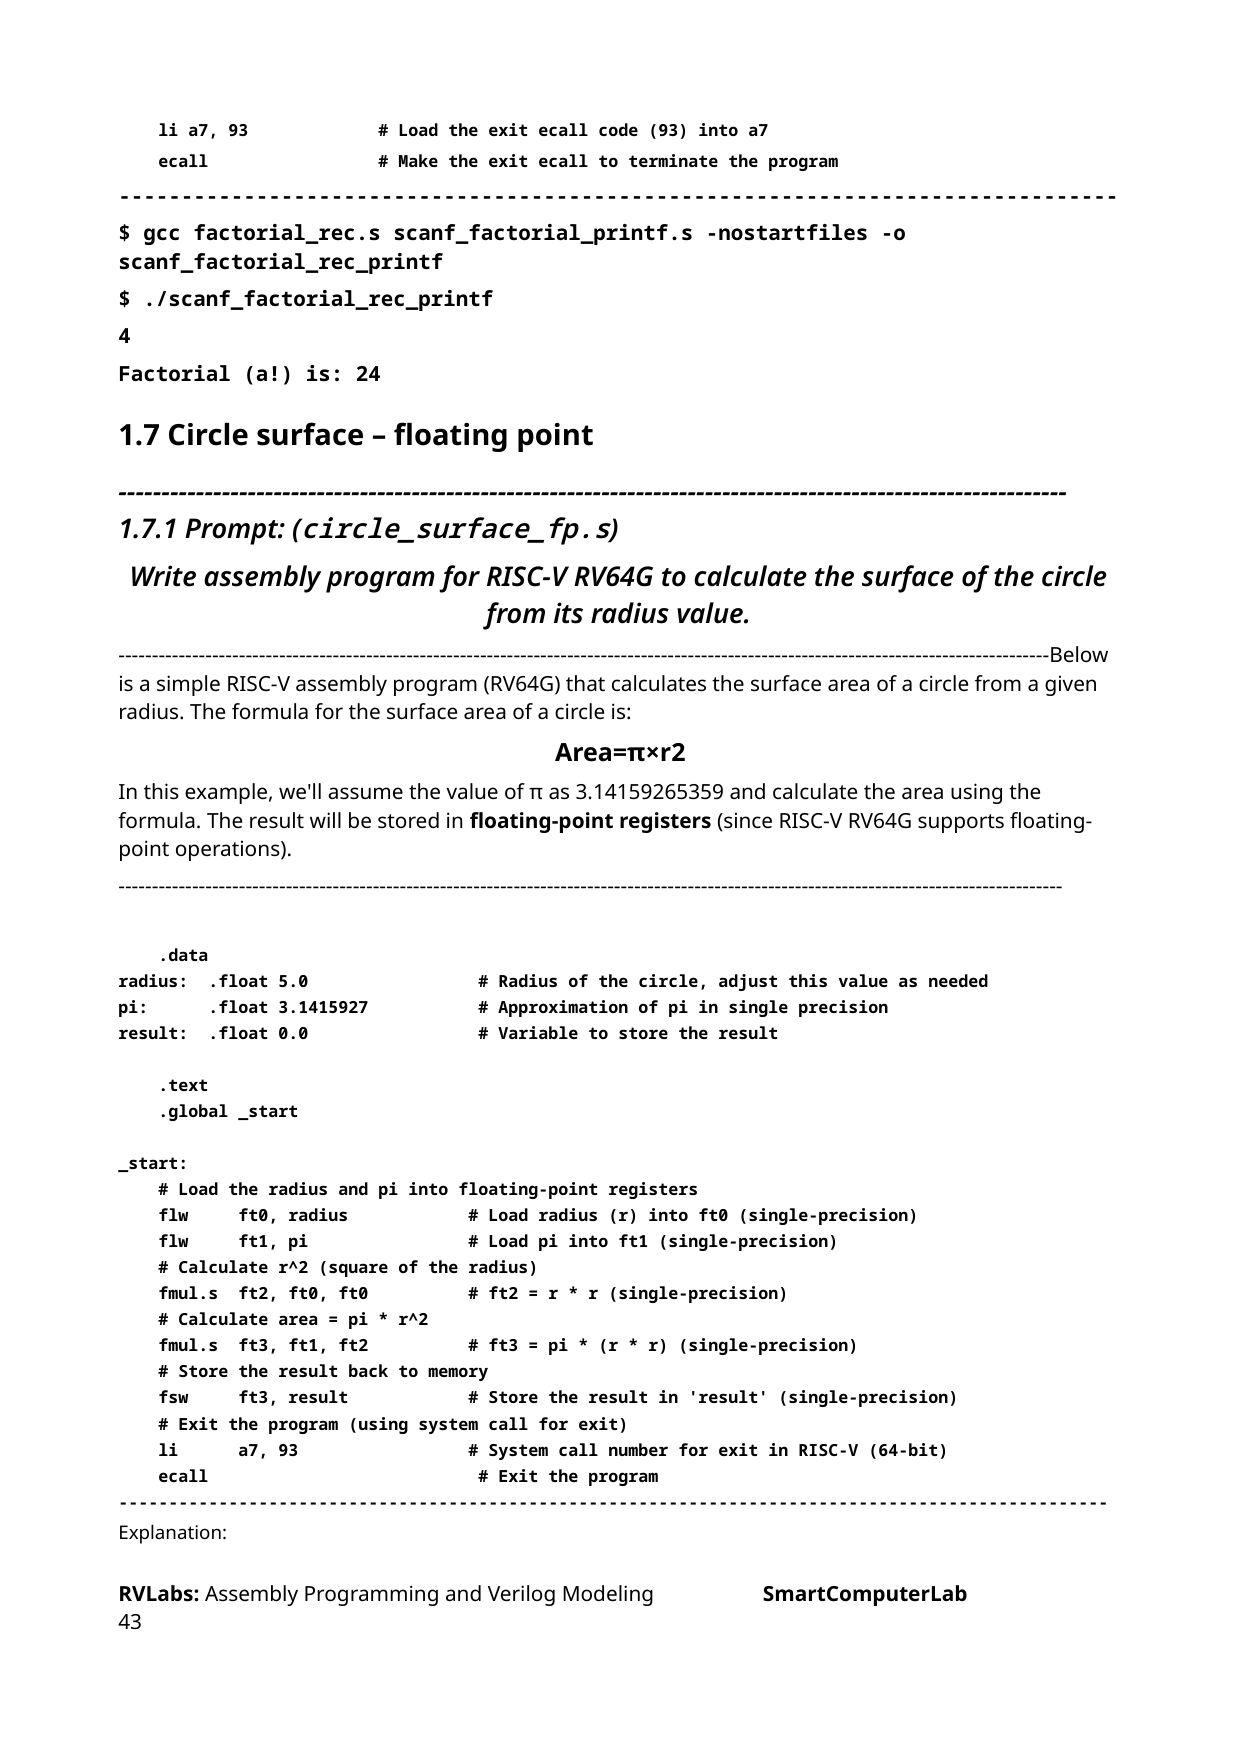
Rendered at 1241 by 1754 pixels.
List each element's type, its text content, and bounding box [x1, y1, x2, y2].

text -------------------------------------------------------------------------------------------------------------------------------------------Below is a simple RISC-V assembly program (RV64G) that calculates the surface area of a circle from a given radius. The formula for the surface area of a circle is: [118, 640, 1122, 726]
text result: .float 0.0 # Variable to store the result [118, 1021, 1122, 1044]
text Factorial (a!) is: 24 [118, 359, 1122, 387]
text # Load the radius and pi into floating-point registers [118, 1178, 1122, 1200]
text --------------------------------------------------------------------------------------------------------------------------------------------- [118, 872, 1122, 900]
text fsw ft3, result # Store the result in 'result' (single-precision) [118, 1386, 1122, 1409]
text radius: .float 5.0 # Radius of the circle, adjust this value as needed [118, 969, 1122, 992]
text ecall # Make the exit ecall to terminate the program [118, 150, 1122, 172]
text flw ft0, radius # Load radius (r) into ft0 (single-precision) [118, 1204, 1122, 1226]
text .text [118, 1073, 1122, 1096]
text Write assembly program for RISC-V RV64G to calculate the surface of the circle from its radius value. [118, 558, 1122, 632]
text $ gcc factorial_rec.s scanf_factorial_printf.s -nostartfiles -o scanf_factorial_rec_printf [118, 218, 1122, 275]
text ecall # Exit the program [118, 1464, 1122, 1487]
text Area=π×r2 [118, 734, 1122, 769]
text pi: .float 3.1415927 # Approximation of pi in single precision [118, 995, 1122, 1018]
text # Store the result back to memory [118, 1360, 1122, 1383]
text .data [118, 943, 1122, 966]
text $ ./scanf_factorial_rec_printf [118, 284, 1122, 313]
text # Calculate area = pi * r^2 [118, 1308, 1122, 1331]
text fmul.s ft3, ft1, ft2 # ft3 = pi * (r * r) (single-precision) [118, 1334, 1122, 1357]
subtitle 1.7 Circle surface – floating point [118, 414, 1122, 454]
text # Exit the program (using system call for exit) [118, 1412, 1122, 1435]
text Explanation: [118, 1519, 1122, 1545]
text fmul.s ft2, ft0, ft0 # ft2 = r * r (single-precision) [118, 1282, 1122, 1304]
text 4 [118, 322, 1122, 350]
text flw ft1, pi # Load pi into ft1 (single-precision) [118, 1230, 1122, 1252]
text In this example, we'll assume the value of π as 3.14159265359 and calculate the area using the formula. The result will be stored in floating-point registers (since RISC-V RV64G supports floating-point operations). [118, 777, 1122, 863]
text li a7, 93 # Load the exit ecall code (93) into a7 [118, 118, 1122, 141]
text --------------------------------------------------------------------------------------------------------------1.7.1 Prompt: (circle_surface_fp.s) [118, 472, 1122, 546]
text .global _start [118, 1099, 1122, 1122]
text _start: [118, 1152, 1122, 1174]
text li a7, 93 # System call number for exit in RISC-V (64-bit) [118, 1438, 1122, 1461]
text # Calculate r^2 (square of the radius) [118, 1256, 1122, 1278]
text -------------------------------------------------------------------------------- [118, 181, 1122, 210]
text --------------------------------------------------------------------------------------------------- [118, 1490, 1122, 1513]
